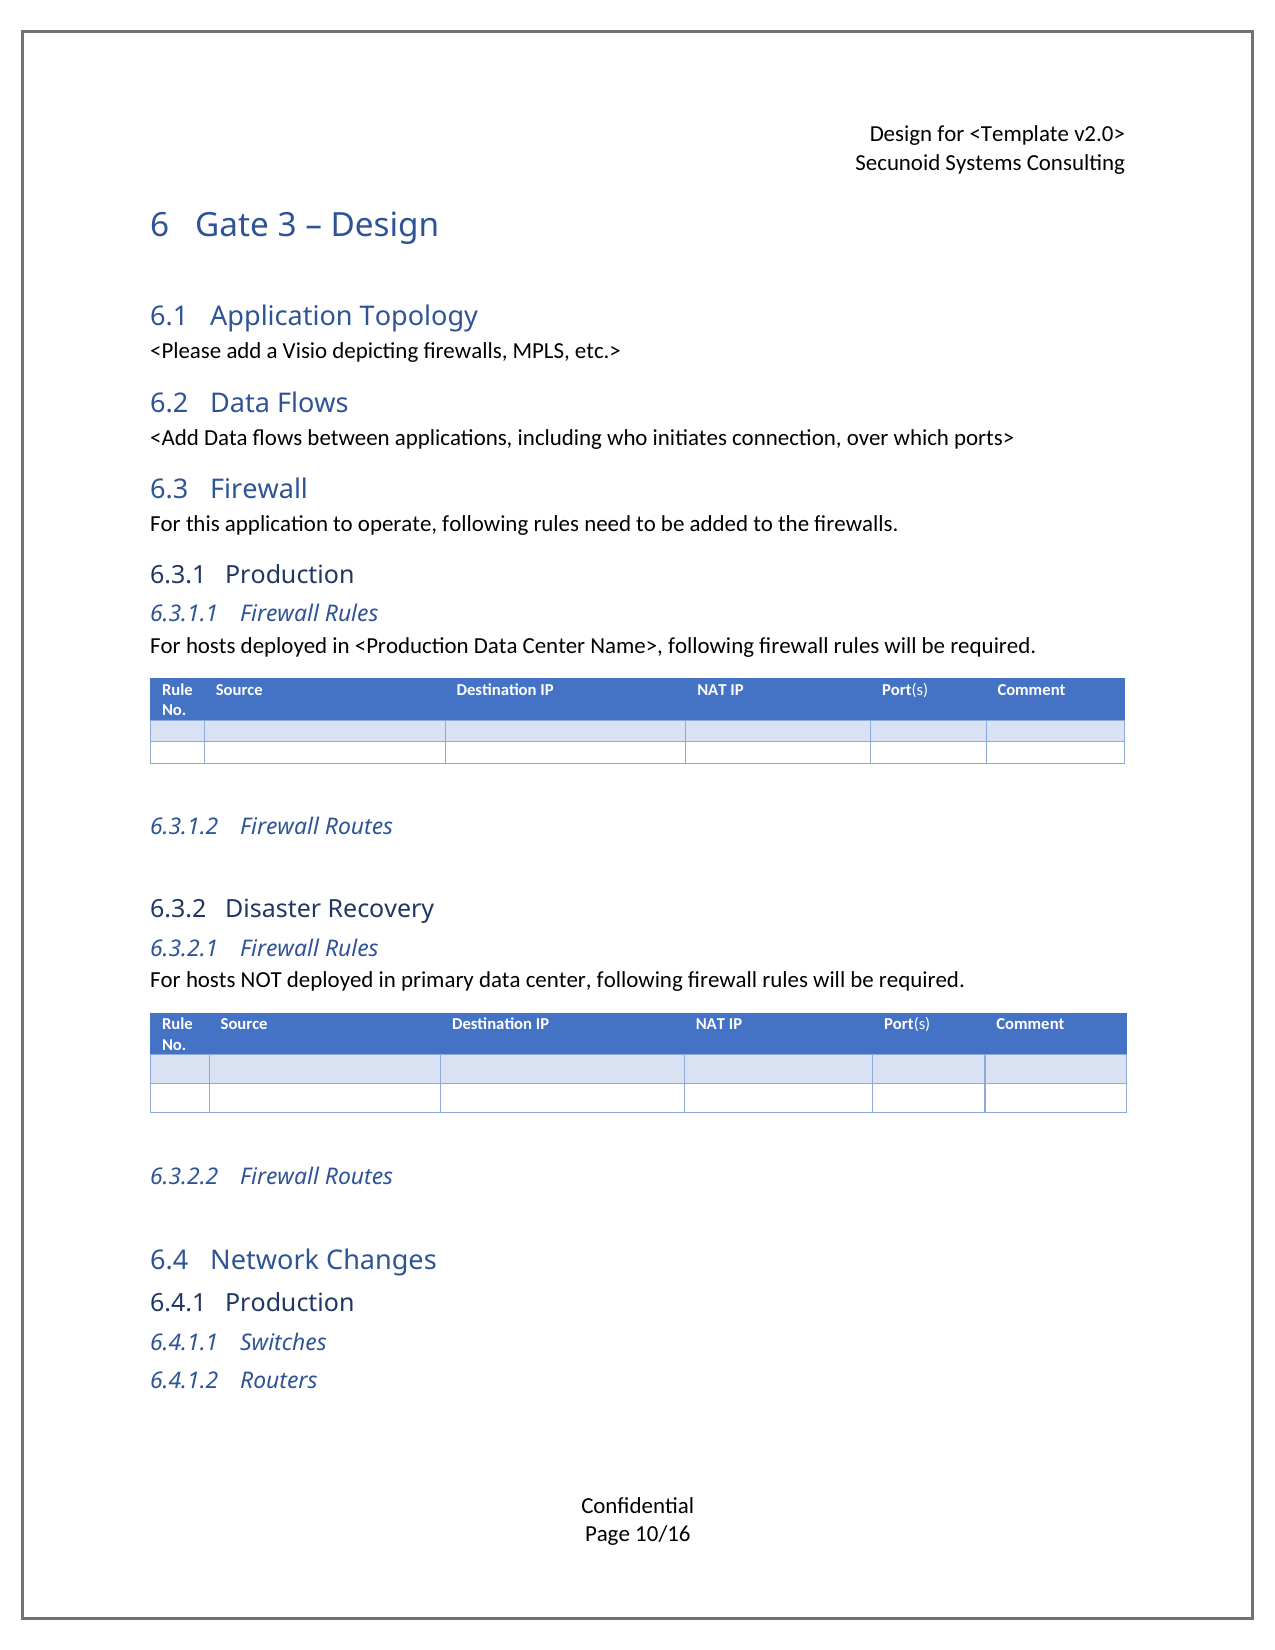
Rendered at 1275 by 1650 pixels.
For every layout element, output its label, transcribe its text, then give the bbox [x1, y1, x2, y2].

table_cell [205, 721, 445, 741]
subtitle Disaster Recovery [150, 891, 1125, 925]
table_header Destination IP [441, 1014, 684, 1054]
table_header Rule No. [151, 1014, 209, 1054]
table_cell [685, 1084, 872, 1112]
table_cell [986, 1055, 1126, 1083]
table_cell [210, 1084, 440, 1112]
table_cell [205, 742, 445, 762]
table_cell [151, 1084, 209, 1112]
table_cell [441, 1084, 684, 1112]
table_header Source [205, 679, 445, 720]
subtitle Data Flows [150, 383, 1125, 420]
subtitle Firewall Rules [150, 932, 1125, 963]
table_header Comment [987, 679, 1124, 720]
table_cell [151, 1055, 209, 1083]
table_header Source [210, 1014, 440, 1054]
table_cell [987, 721, 1124, 741]
table_cell [685, 1055, 872, 1083]
table_cell [446, 742, 685, 762]
table_header Rule No. [151, 679, 204, 720]
subtitle Gate 3 – Design [150, 201, 1125, 246]
subtitle Firewall Rules [150, 597, 1125, 629]
subtitle Firewall Routes [150, 1160, 1125, 1191]
text <Add Data flows between applications, including who initiates connection, over which ports> [150, 423, 1125, 451]
subtitle Firewall [150, 470, 1125, 507]
table_cell [686, 721, 870, 741]
text For hosts NOT deployed in primary data center, following firewall rules will be required. [150, 966, 1125, 994]
text For hosts deployed in <Production Data Center Name>, following firewall rules will be required. [150, 631, 1125, 659]
subtitle Application Topology [150, 296, 1125, 333]
table_cell [987, 742, 1124, 762]
subtitle Switches [150, 1326, 1125, 1357]
table_header Port(s) [871, 679, 986, 720]
text For this application to operate, following rules need to be added to the firewalls. [150, 509, 1125, 538]
table_cell [686, 742, 870, 762]
table_cell [446, 721, 685, 741]
table_cell [441, 1055, 684, 1083]
table_cell [210, 1055, 440, 1083]
subtitle Production [150, 1285, 1125, 1319]
subtitle Network Changes [150, 1241, 1125, 1278]
text <Please add a Visio depicting firewalls, MPLS, etc.> [150, 336, 1125, 364]
subtitle Production [150, 556, 1125, 591]
subtitle Firewall Routes [150, 810, 1125, 842]
table_cell [986, 1084, 1126, 1112]
table_cell [871, 721, 986, 741]
table_header Destination IP [446, 679, 685, 720]
table_header Port(s) [873, 1014, 984, 1054]
table_cell [873, 1055, 984, 1083]
table_cell [871, 742, 986, 762]
table_cell [873, 1084, 984, 1112]
table_header Comment [986, 1014, 1126, 1054]
table_cell [151, 721, 204, 741]
table_cell [151, 742, 204, 762]
table_header NAT IP [685, 1014, 872, 1054]
subtitle Routers [150, 1364, 1125, 1395]
table_header NAT IP [686, 679, 870, 720]
